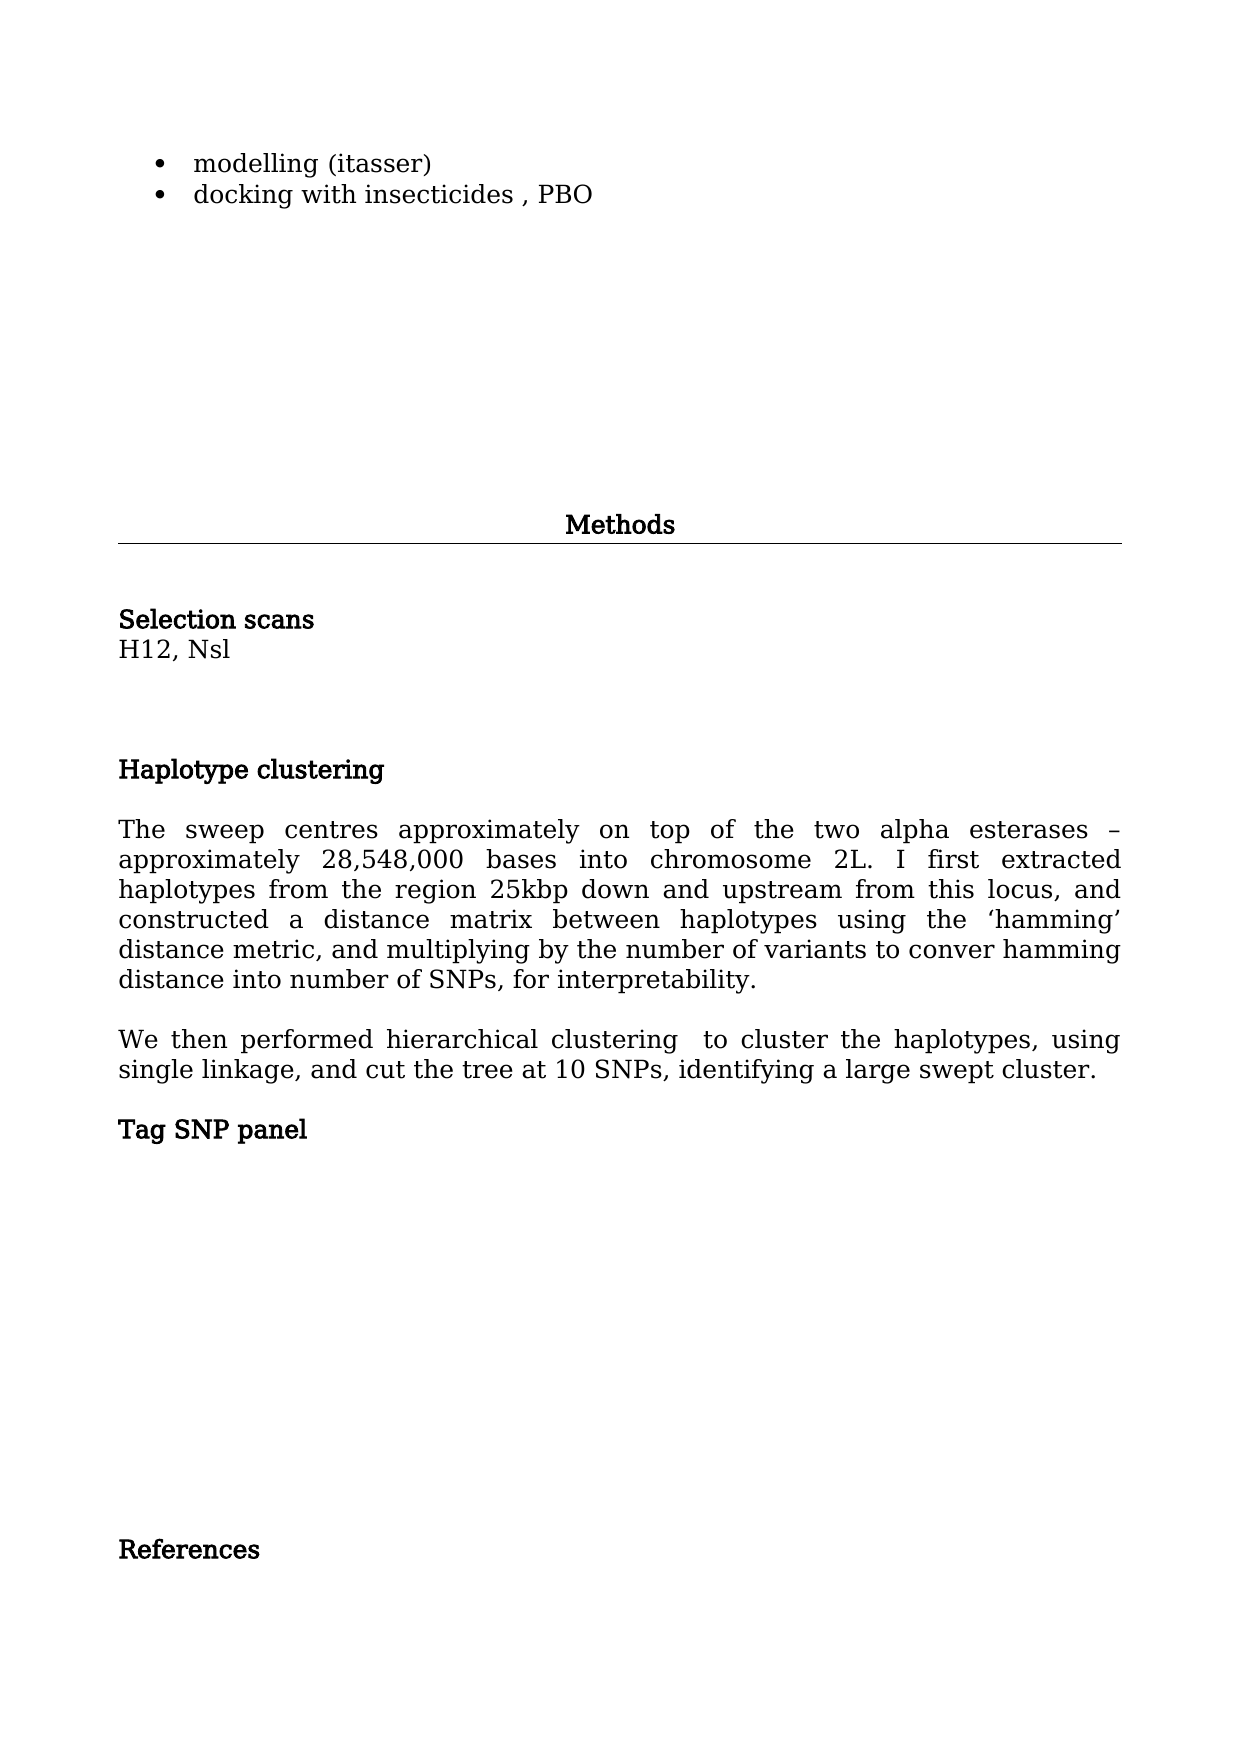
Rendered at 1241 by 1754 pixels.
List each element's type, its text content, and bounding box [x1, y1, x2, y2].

text Tag SNP panel [118, 1113, 1122, 1143]
text Selection scans [118, 603, 1122, 633]
text We then performed hierarchical clustering to cluster the haplotypes, using single linkage, and cut the tree at 10 SNPs, identifying a large swept cluster. [118, 1023, 1122, 1083]
list modelling (itasser) [156, 148, 1122, 178]
text Haplotype clustering [118, 753, 1122, 783]
text Methods [118, 508, 1122, 543]
text References [118, 1533, 1122, 1563]
text The sweep centres approximately on top of the two alpha esterases – approximately 28,548,000 bases into chromosome 2L. I first extracted haplotypes from the region 25kbp down and upstream from this locus, and constructed a distance matrix between haplotypes using the ‘hamming’ distance metric, and multiplying by the number of variants to conver hamming distance into number of SNPs, for interpretability. [118, 813, 1122, 993]
text H12, Nsl [118, 633, 1122, 663]
list docking with insecticides , PBO [156, 178, 1122, 208]
